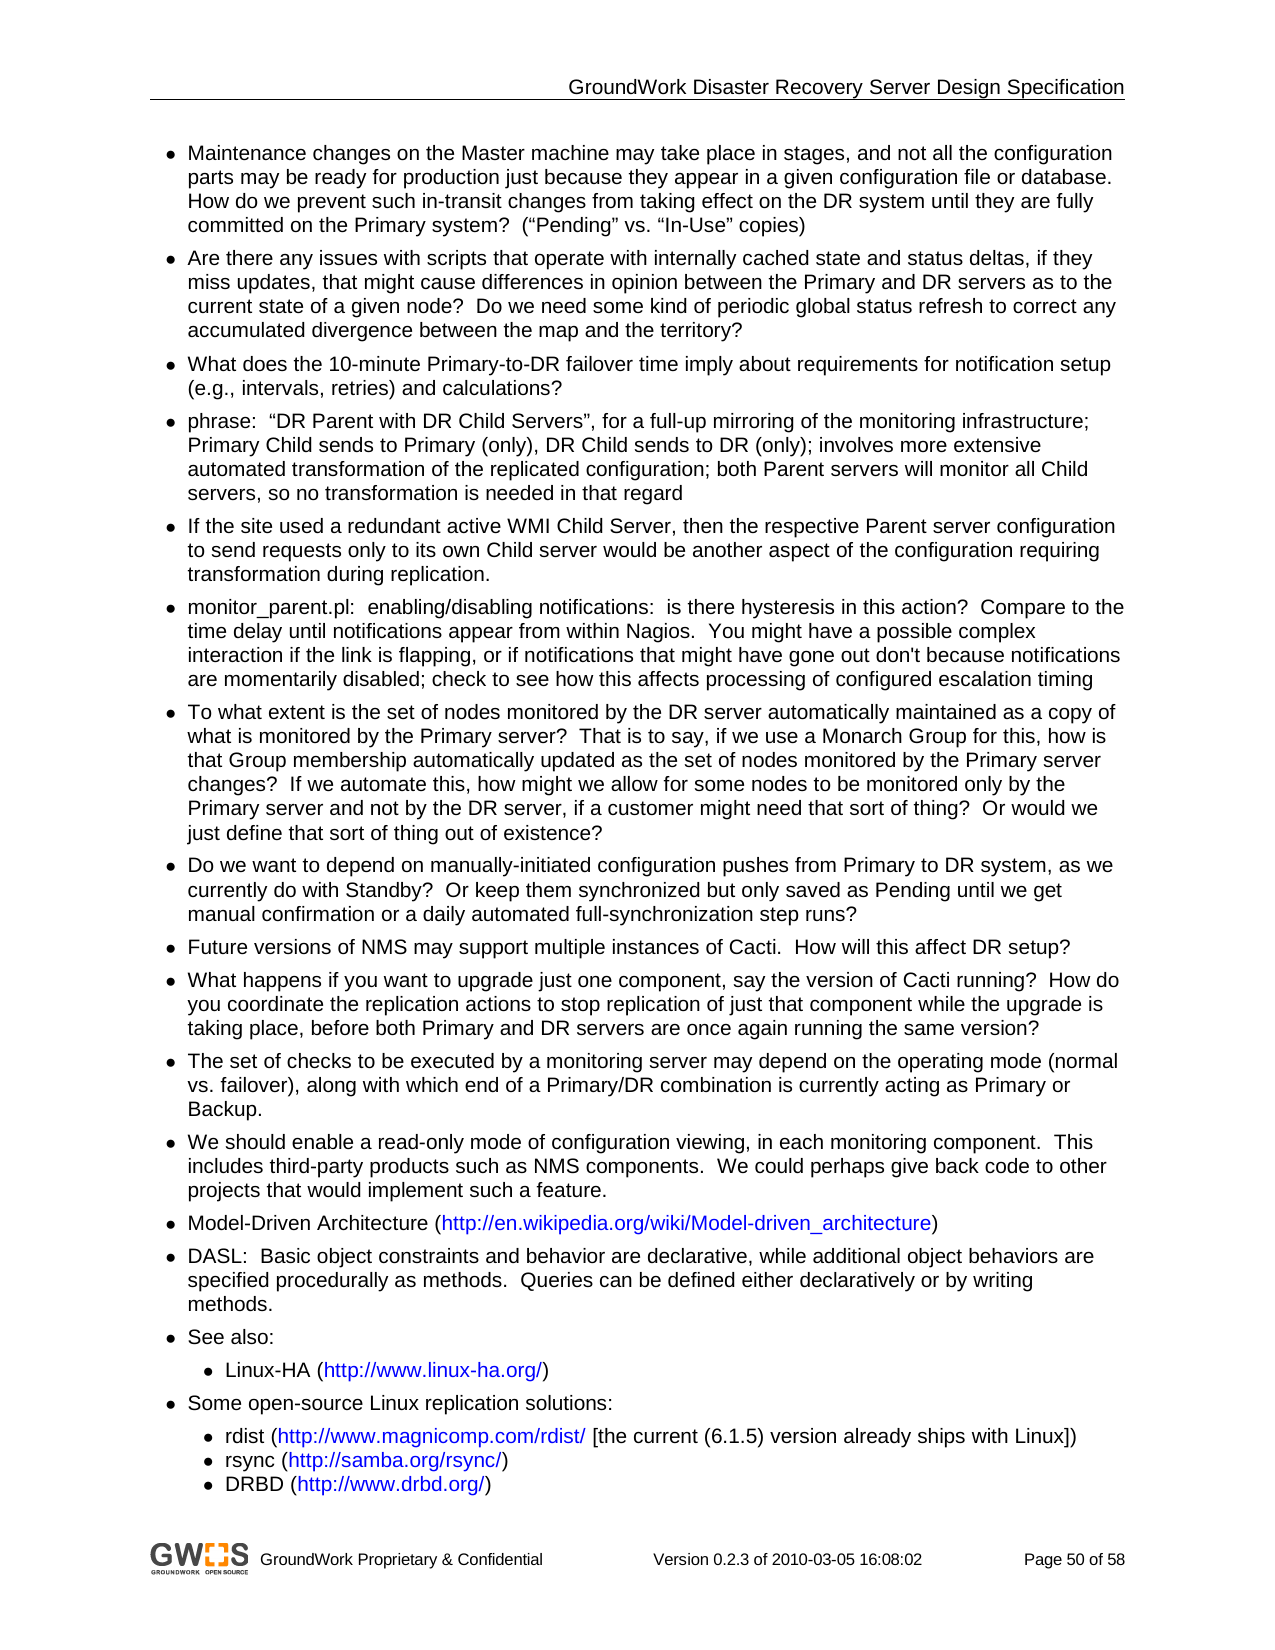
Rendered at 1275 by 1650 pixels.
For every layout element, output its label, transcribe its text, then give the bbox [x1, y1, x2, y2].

list Future versions of NMS may support multiple instances of Cacti. How will this affect DR setup? [165, 934, 1125, 959]
list rsync (http://samba.org/rsync/) [202, 1448, 1125, 1472]
list We should enable a read-only mode of configuration viewing, in each monitoring component. This includes third-party products such as NMS components. We could perhaps give back code to other projects that would implement such a feature. [165, 1130, 1125, 1202]
list Linux-HA (http://www.linux-ha.org/) [202, 1358, 1125, 1382]
list The set of checks to be executed by a monitoring server may depend on the operating mode (normal vs. failover), along with which end of a Primary/DR combination is currently acting as Primary or Backup. [165, 1049, 1125, 1121]
list What happens if you want to upgrade just one component, say the version of Cacti running? How do you coordinate the replication actions to stop replication of just that component while the upgrade is taking place, before both Primary and DR servers are once again running the same version? [165, 968, 1125, 1040]
list To what extent is the set of nodes monitored by the DR server automatically maintained as a copy of what is monitored by the Primary server? That is to say, if we use a Monarch Group for this, how is that Group membership automatically updated as the set of nodes monitored by the Primary server changes? If we automate this, how might we allow for some nodes to be monitored only by the Primary server and not by the DR server, if a customer might need that sort of thing? Or would we just define that sort of thing out of existence? [165, 700, 1125, 844]
list DRBD (http://www.drbd.org/) [202, 1472, 1125, 1496]
list If the site used a redundant active WMI Child Server, then the respective Parent server configuration to send requests only to its own Child server would be another aspect of the configuration requiring transformation during replication. [165, 514, 1125, 586]
list Maintenance changes on the Master machine may take place in stages, and not all the configuration parts may be ready for production just because they appear in a given configuration file or database. How do we prevent such in-transit changes from taking effect on the DR system until they are fully committed on the Primary system? (“Pending” vs. “In-Use” copies) [165, 141, 1125, 237]
list Model-Driven Architecture (http://en.wikipedia.org/wiki/Model-driven_architecture) [165, 1211, 1125, 1235]
list What does the 10-minute Primary-to-DR failover time imply about requirements for notification setup (e.g., intervals, retries) and calculations? [165, 351, 1125, 399]
list Some open-source Linux replication solutions: [165, 1391, 1125, 1415]
list Are there any issues with scripts that operate with internally cached state and status deltas, if they miss updates, that might cause differences in opinion between the Primary and DR servers as to the current state of a given node? Do we need some kind of periodic global status refresh to correct any accumulated divergence between the map and the territory? [165, 246, 1125, 342]
picture [150, 1543, 248, 1575]
list DASL: Basic object constraints and behavior are declarative, while additional object behaviors are specified procedurally as methods. Queries can be defined either declaratively or by writing methods. [165, 1244, 1125, 1316]
list See also: [165, 1325, 1125, 1349]
list rdist (http://www.magnicomp.com/rdist/ [the current (6.1.5) version already ships with Linux]) [202, 1424, 1125, 1448]
list phrase: “DR Parent with DR Child Servers”, for a full-up mirroring of the monitoring infrastructure; Primary Child sends to Primary (only), DR Child sends to DR (only); involves more extensive automated transformation of the replicated configuration; both Parent servers will monitor all Child servers, so no transformation is needed in that regard [165, 408, 1125, 505]
list monitor_parent.pl: enabling/disabling notifications: is there hysteresis in this action? Compare to the time delay until notifications appear from within Nagios. You might have a possible complex interaction if the link is flapping, or if notifications that might have gone out don't because notifications are momentarily disabled; check to see how this affects processing of configured escalation timing [165, 595, 1125, 691]
list Do we want to depend on manually-initiated configuration pushes from Primary to DR system, as we currently do with Standby? Or keep them synchronized but only saved as Pending until we get manual confirmation or a daily automated full-synchronization step runs? [165, 853, 1125, 926]
